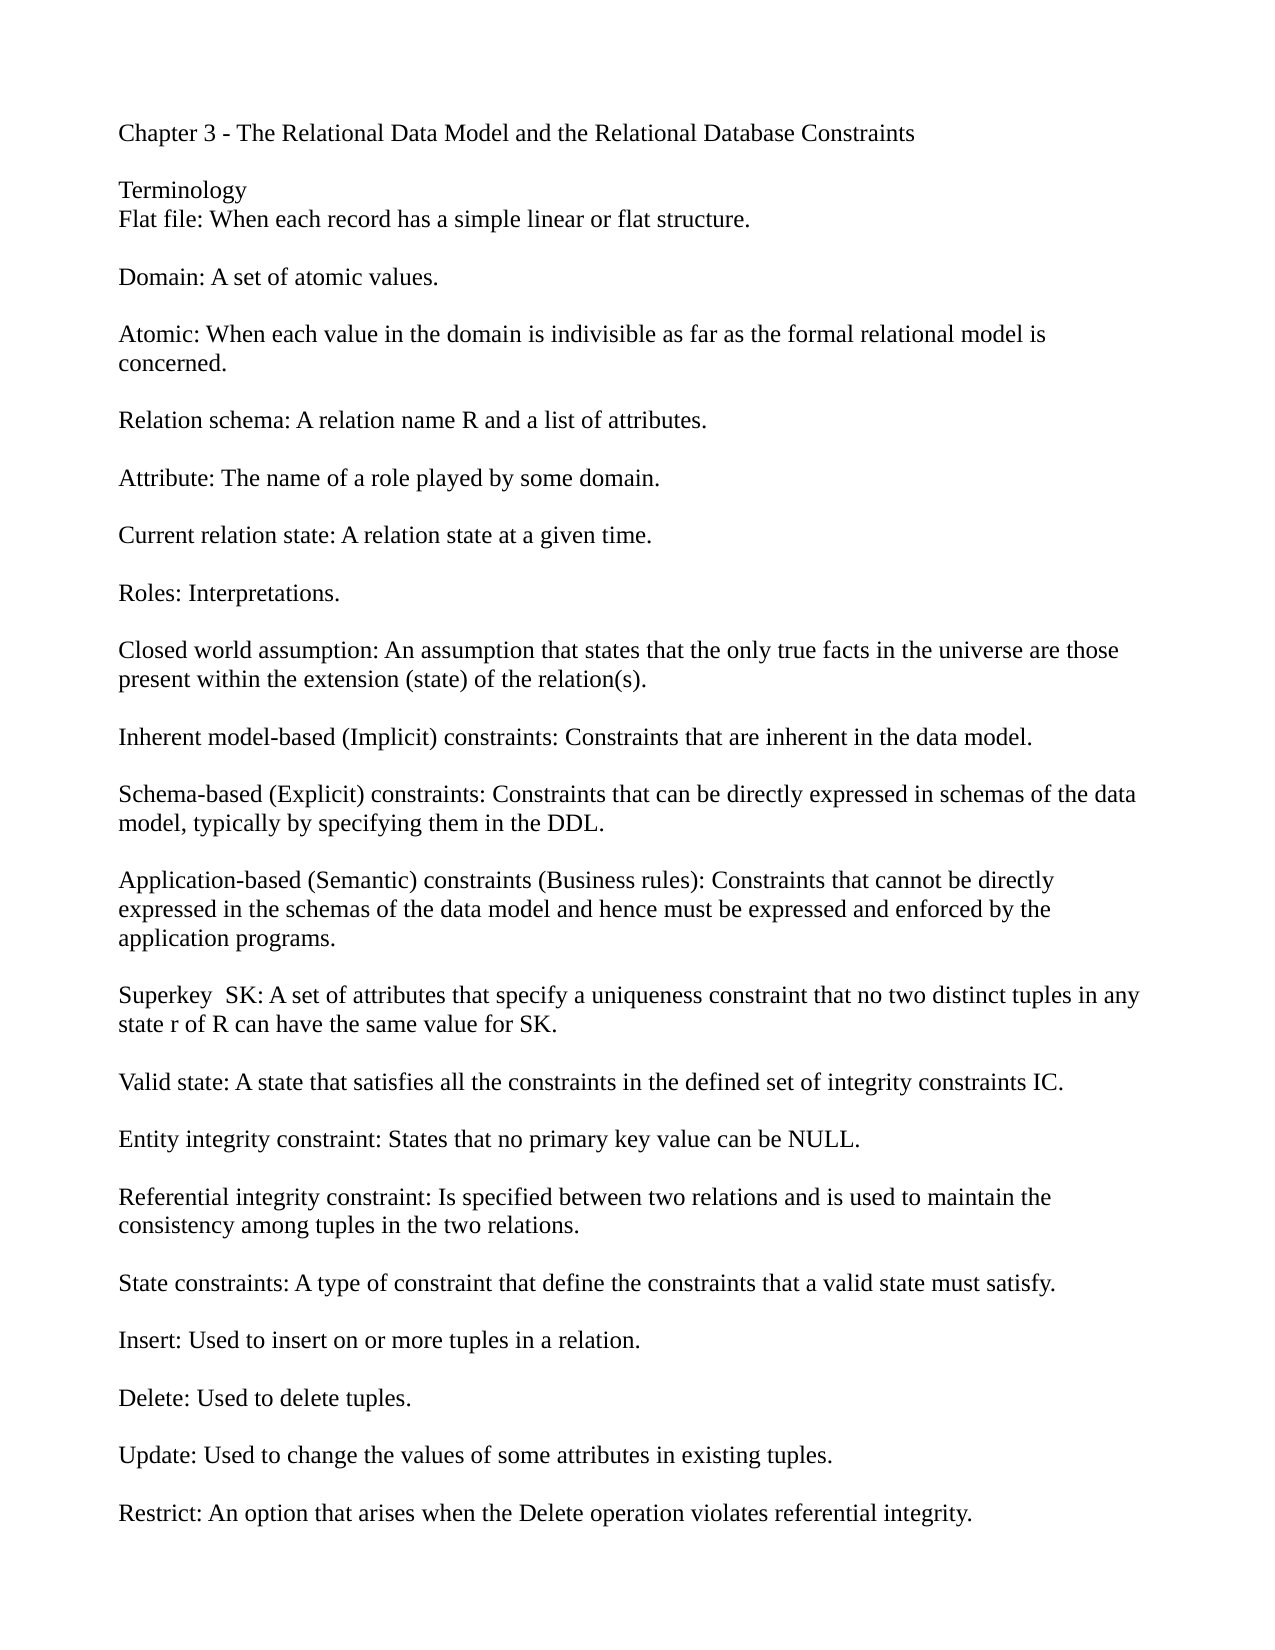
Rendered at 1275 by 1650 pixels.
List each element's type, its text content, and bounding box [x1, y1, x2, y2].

text Current relation state: A relation state at a given time. [118, 521, 1157, 549]
text Application-based (Semantic) constraints (Business rules): Constraints that cannot be directly expressed in the schemas of the data model and hence must be expressed and enforced by the application programs. [118, 866, 1157, 952]
text Chapter 3 - The Relational Data Model and the Relational Database Constraints [118, 118, 1157, 147]
text Update: Used to change the values of some attributes in existing tuples. [118, 1441, 1157, 1469]
text Closed world assumption: An assumption that states that the only true facts in the universe are those present within the extension (state) of the relation(s). [118, 636, 1157, 693]
text Atomic: When each value in the domain is indivisible as far as the formal relational model is concerned. [118, 319, 1157, 377]
text Valid state: A state that satisfies all the constraints in the defined set of integrity constraints IC. [118, 1067, 1157, 1096]
text Flat file: When each record has a simple linear or flat structure. [118, 204, 1157, 233]
text Terminology [118, 176, 1157, 204]
text Roles: Interpretations. [118, 578, 1157, 607]
text Schema-based (Explicit) constraints: Constraints that can be directly expressed in schemas of the data model, typically by specifying them in the DDL. [118, 779, 1157, 837]
text State constraints: A type of constraint that define the constraints that a valid state must satisfy. [118, 1268, 1157, 1297]
text Restrict: An option that arises when the Delete operation violates referential integrity. [118, 1498, 1157, 1527]
text Insert: Used to insert on or more tuples in a relation. [118, 1326, 1157, 1354]
text Referential integrity constraint: Is specified between two relations and is used to maintain the consistency among tuples in the two relations. [118, 1182, 1157, 1239]
text Entity integrity constraint: States that no primary key value can be NULL. [118, 1124, 1157, 1153]
text Delete: Used to delete tuples. [118, 1383, 1157, 1412]
text Relation schema: A relation name R and a list of attributes. [118, 406, 1157, 434]
text Attribute: The name of a role played by some domain. [118, 463, 1157, 492]
text Domain: A set of atomic values. [118, 262, 1157, 291]
text Superkey SK: A set of attributes that specify a uniqueness constraint that no two distinct tuples in any state r of R can have the same value for SK. [118, 981, 1157, 1038]
text Inherent model-based (Implicit) constraints: Constraints that are inherent in the data model. [118, 722, 1157, 751]
